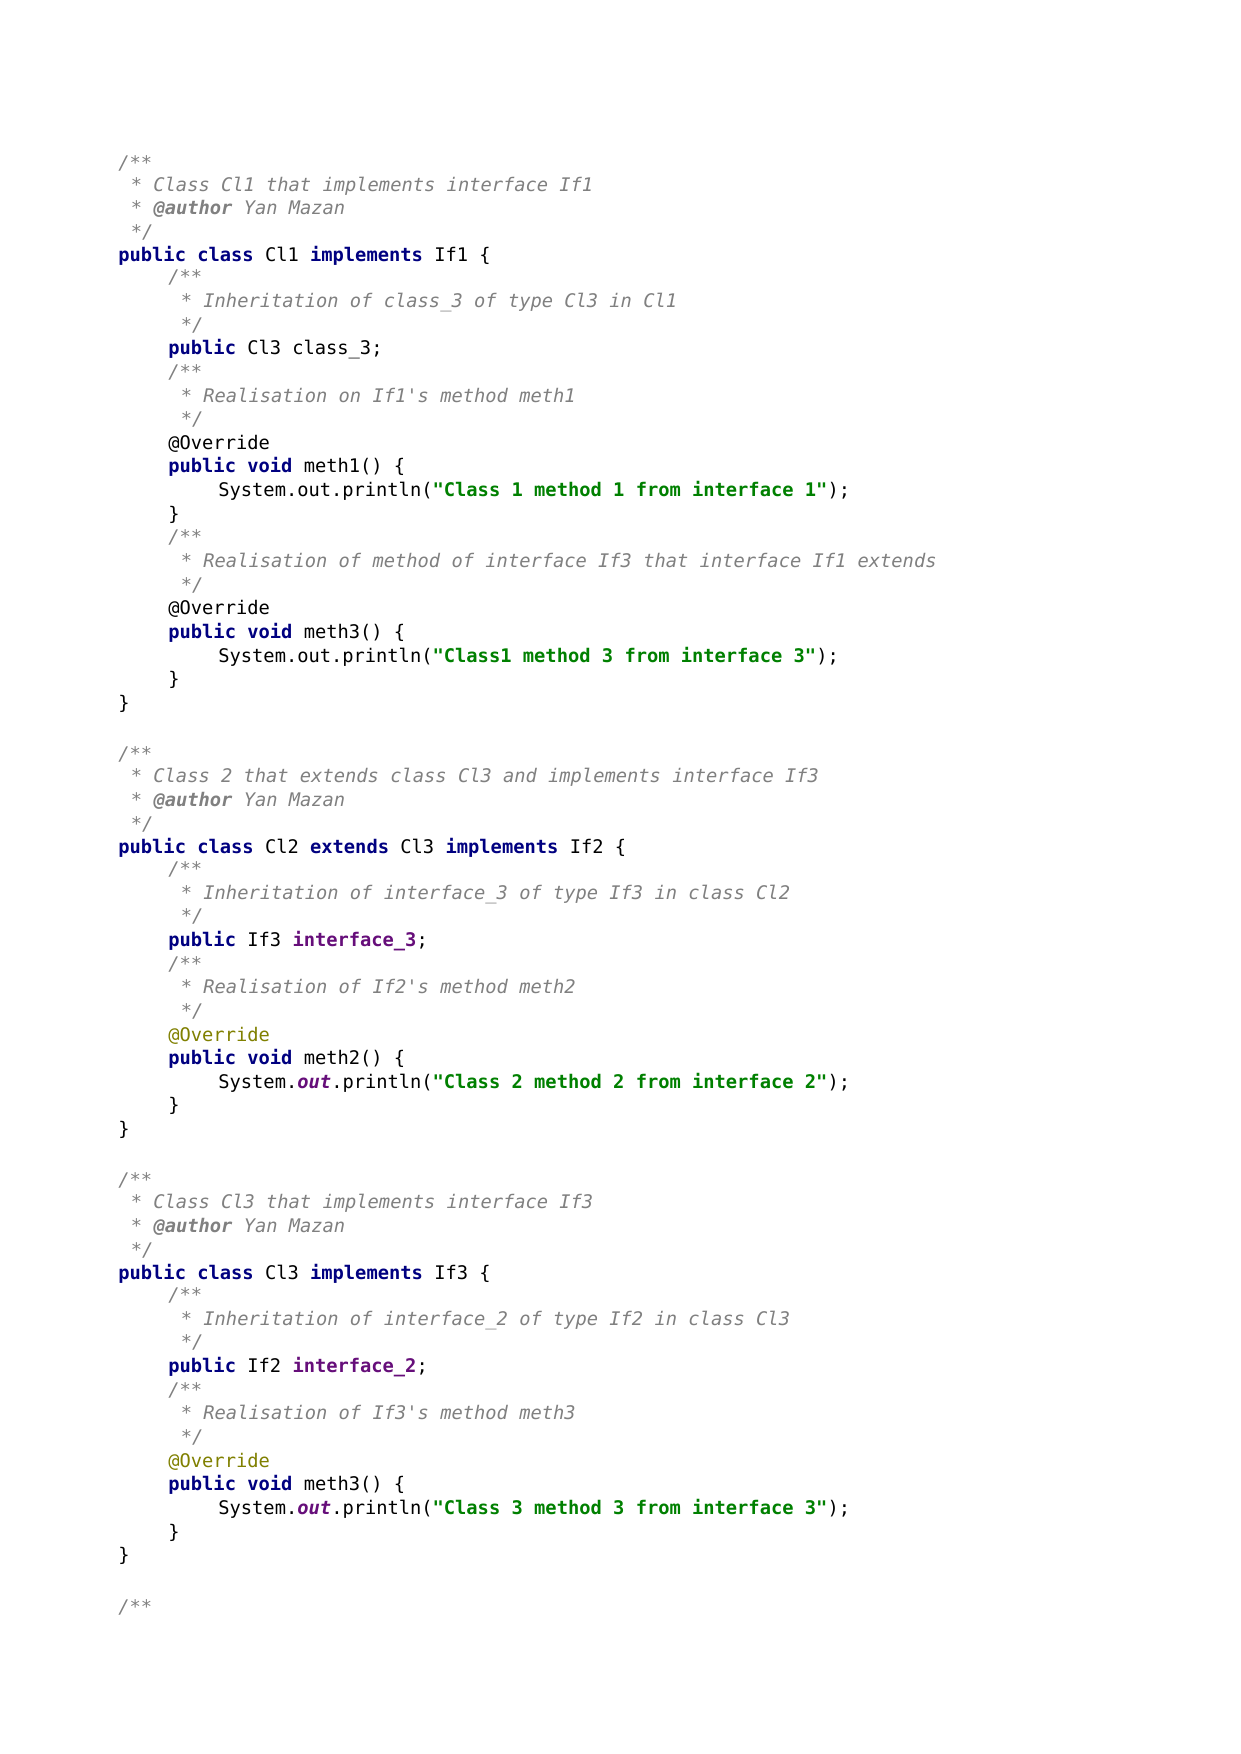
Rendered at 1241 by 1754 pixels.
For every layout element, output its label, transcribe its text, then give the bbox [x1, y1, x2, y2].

text * Realisation of If3's method meth3 [118, 1402, 1122, 1426]
text } [118, 1094, 1122, 1118]
text * Inheritation of interface_2 of type If2 in class Cl3 [118, 1308, 1122, 1331]
text public Cl3 class_3; [118, 337, 1122, 361]
text public void meth3() { [118, 1473, 1122, 1497]
text } [118, 1118, 1122, 1140]
text * Inheritation of interface_3 of type If3 in class Cl2 [118, 882, 1122, 905]
text public void meth2() { [118, 1047, 1122, 1071]
text /** [118, 1596, 1122, 1617]
text * Realisation on If1's method meth1 [118, 384, 1122, 408]
text * Inheritation of class_3 of type Cl3 in Cl1 [118, 290, 1122, 314]
text */ [118, 905, 1122, 929]
text /** [118, 152, 1122, 173]
text /** [118, 1169, 1122, 1191]
text } [118, 692, 1122, 714]
text public If2 interface_2; [118, 1355, 1122, 1379]
text * Realisation of If2's method meth2 [118, 976, 1122, 1000]
text * Realisation of method of interface If3 that interface If1 extends [118, 550, 1122, 574]
text * Class 2 that extends class Cl3 and implements interface If3 [118, 765, 1122, 789]
text */ [118, 1331, 1122, 1355]
text /** [118, 1379, 1122, 1402]
text public class Cl1 implements If1 { [118, 244, 1122, 266]
text /** [118, 1284, 1122, 1308]
text System.out.println("Class 3 method 3 from interface 3"); [118, 1497, 1122, 1521]
text * Class Cl1 that implements interface If1 [118, 173, 1122, 197]
text System.out.println("Class 2 method 2 from interface 2"); [118, 1071, 1122, 1094]
text } [118, 1544, 1122, 1566]
text public class Cl2 extends Cl3 implements If2 { [118, 836, 1122, 858]
text @Override [118, 1023, 1122, 1047]
text * @author Yan Mazan [118, 197, 1122, 221]
text public class Cl3 implements If3 { [118, 1262, 1122, 1284]
text } [118, 1521, 1122, 1544]
text /** [118, 361, 1122, 384]
text * Class Cl3 that implements interface If3 [118, 1191, 1122, 1215]
text */ [118, 314, 1122, 337]
text * @author Yan Mazan [118, 1215, 1122, 1239]
text public void meth3() { [118, 621, 1122, 645]
text */ [118, 812, 1122, 836]
text /** [118, 526, 1122, 550]
text */ [118, 574, 1122, 597]
text */ [118, 408, 1122, 432]
text /** [118, 266, 1122, 290]
text */ [118, 221, 1122, 244]
text /** [118, 743, 1122, 765]
text System.out.println("Class1 method 3 from interface 3"); [118, 645, 1122, 668]
text /** [118, 953, 1122, 976]
text } [118, 503, 1122, 526]
text @Override [118, 597, 1122, 621]
text @Override [118, 432, 1122, 456]
text */ [118, 1000, 1122, 1023]
text * @author Yan Mazan [118, 789, 1122, 812]
text } [118, 668, 1122, 692]
text /** [118, 858, 1122, 882]
text public void meth1() { [118, 456, 1122, 479]
text */ [118, 1426, 1122, 1450]
text */ [118, 1239, 1122, 1262]
text @Override [118, 1450, 1122, 1473]
text System.out.println("Class 1 method 1 from interface 1"); [118, 479, 1122, 503]
text public If3 interface_3; [118, 929, 1122, 953]
